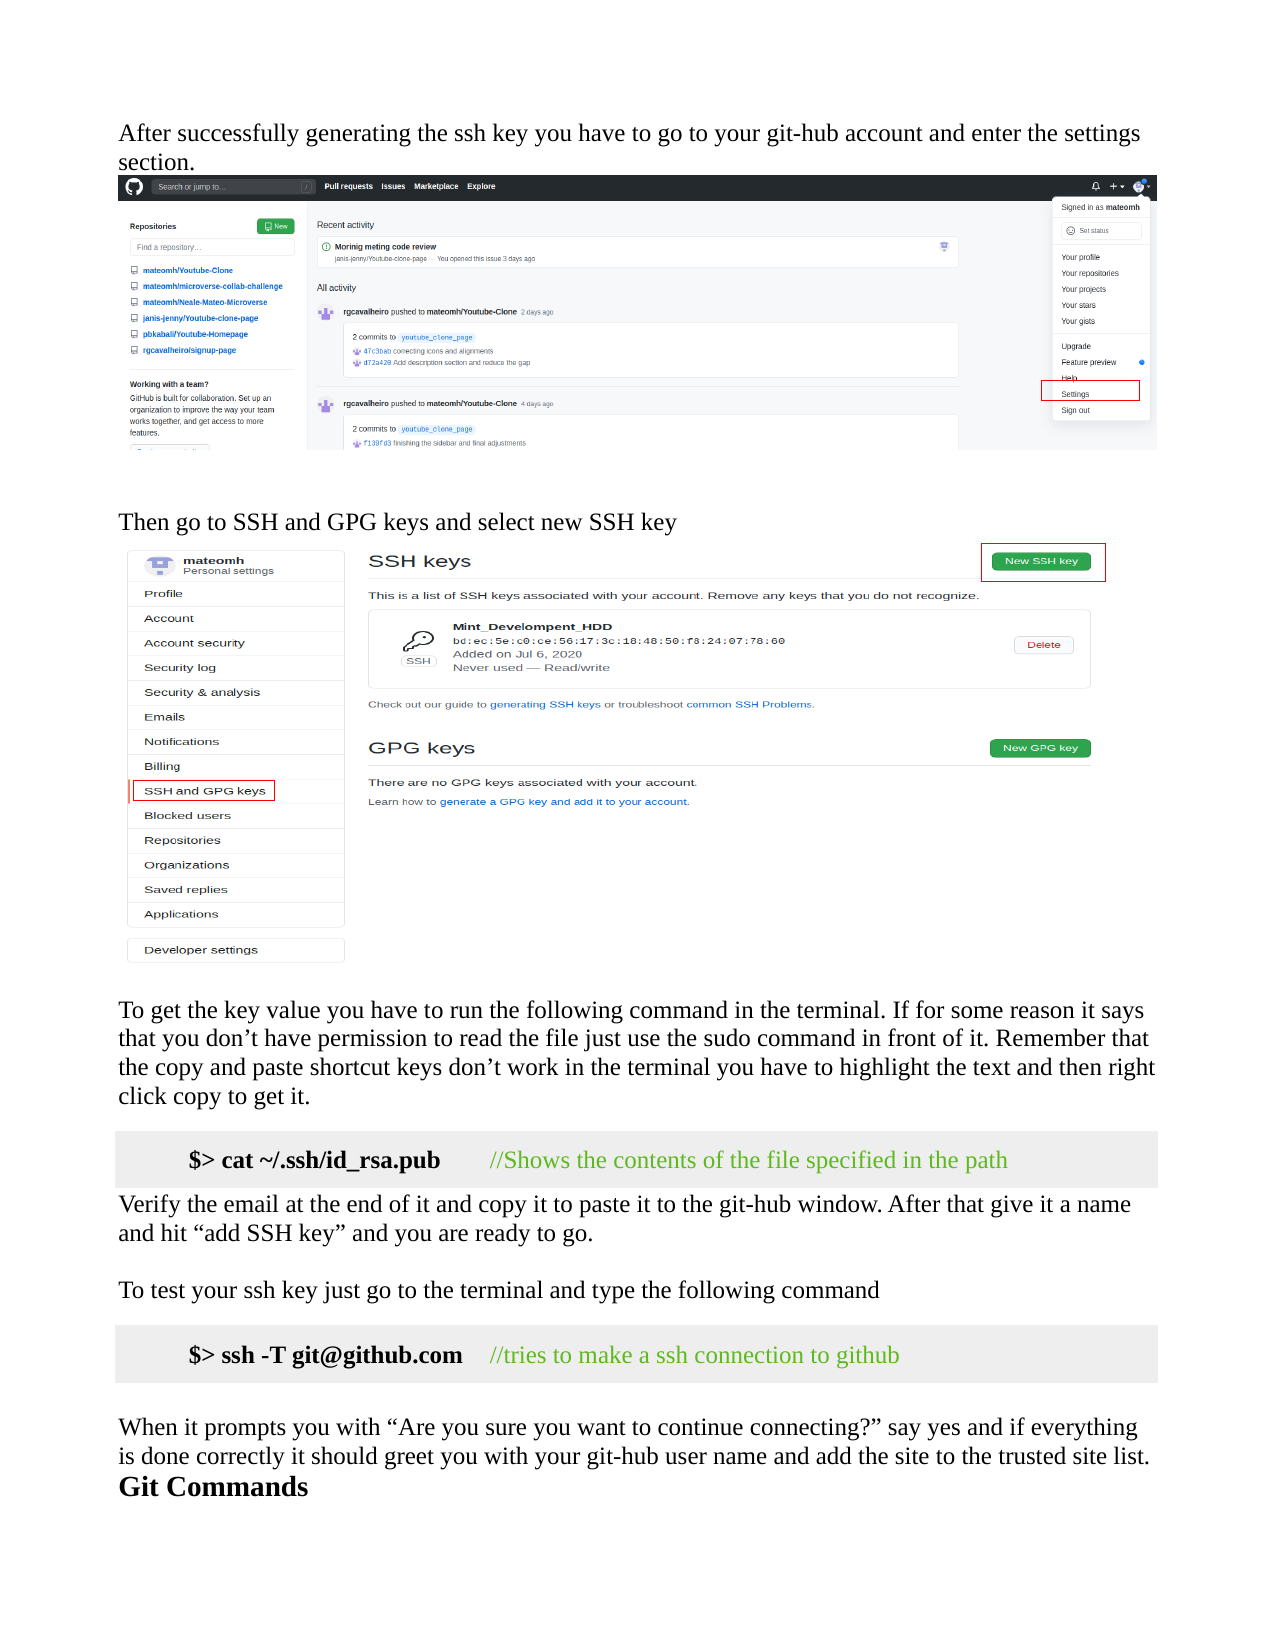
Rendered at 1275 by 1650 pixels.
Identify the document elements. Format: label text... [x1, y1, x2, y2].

text To test your ssh key just go to the terminal and type the following command [118, 1275, 1157, 1304]
picture [982, 544, 1105, 581]
text [118, 1110, 1157, 1130]
text To get the key value you have to run the following command in the terminal. If for some reason it says that you don’t have permission to read the file just use the sudo command in front of it. Remember that the copy and paste shortcut keys don’t work in the terminal you have to highlight the text and then right click copy to get it. [118, 995, 1157, 1110]
picture [118, 175, 1157, 450]
picture [118, 543, 1157, 966]
text Then go to SSH and GPG keys and select new SSH key [118, 507, 1157, 535]
text Git Commands [118, 1469, 1157, 1503]
text Verify the email at the end of it and copy it to paste it to the git-hub window. After that give it a name and hit “add SSH key” and you are ready to go. [118, 1189, 1157, 1247]
text When it prompts you with “Are you sure you want to continue connecting?” say yes and if everything is done correctly it should greet you with your git-hub user name and add the site to the trusted site list. [118, 1412, 1157, 1469]
text After successfully generating the ssh key you have to go to your git-hub account and enter the settings section. [118, 118, 1157, 175]
